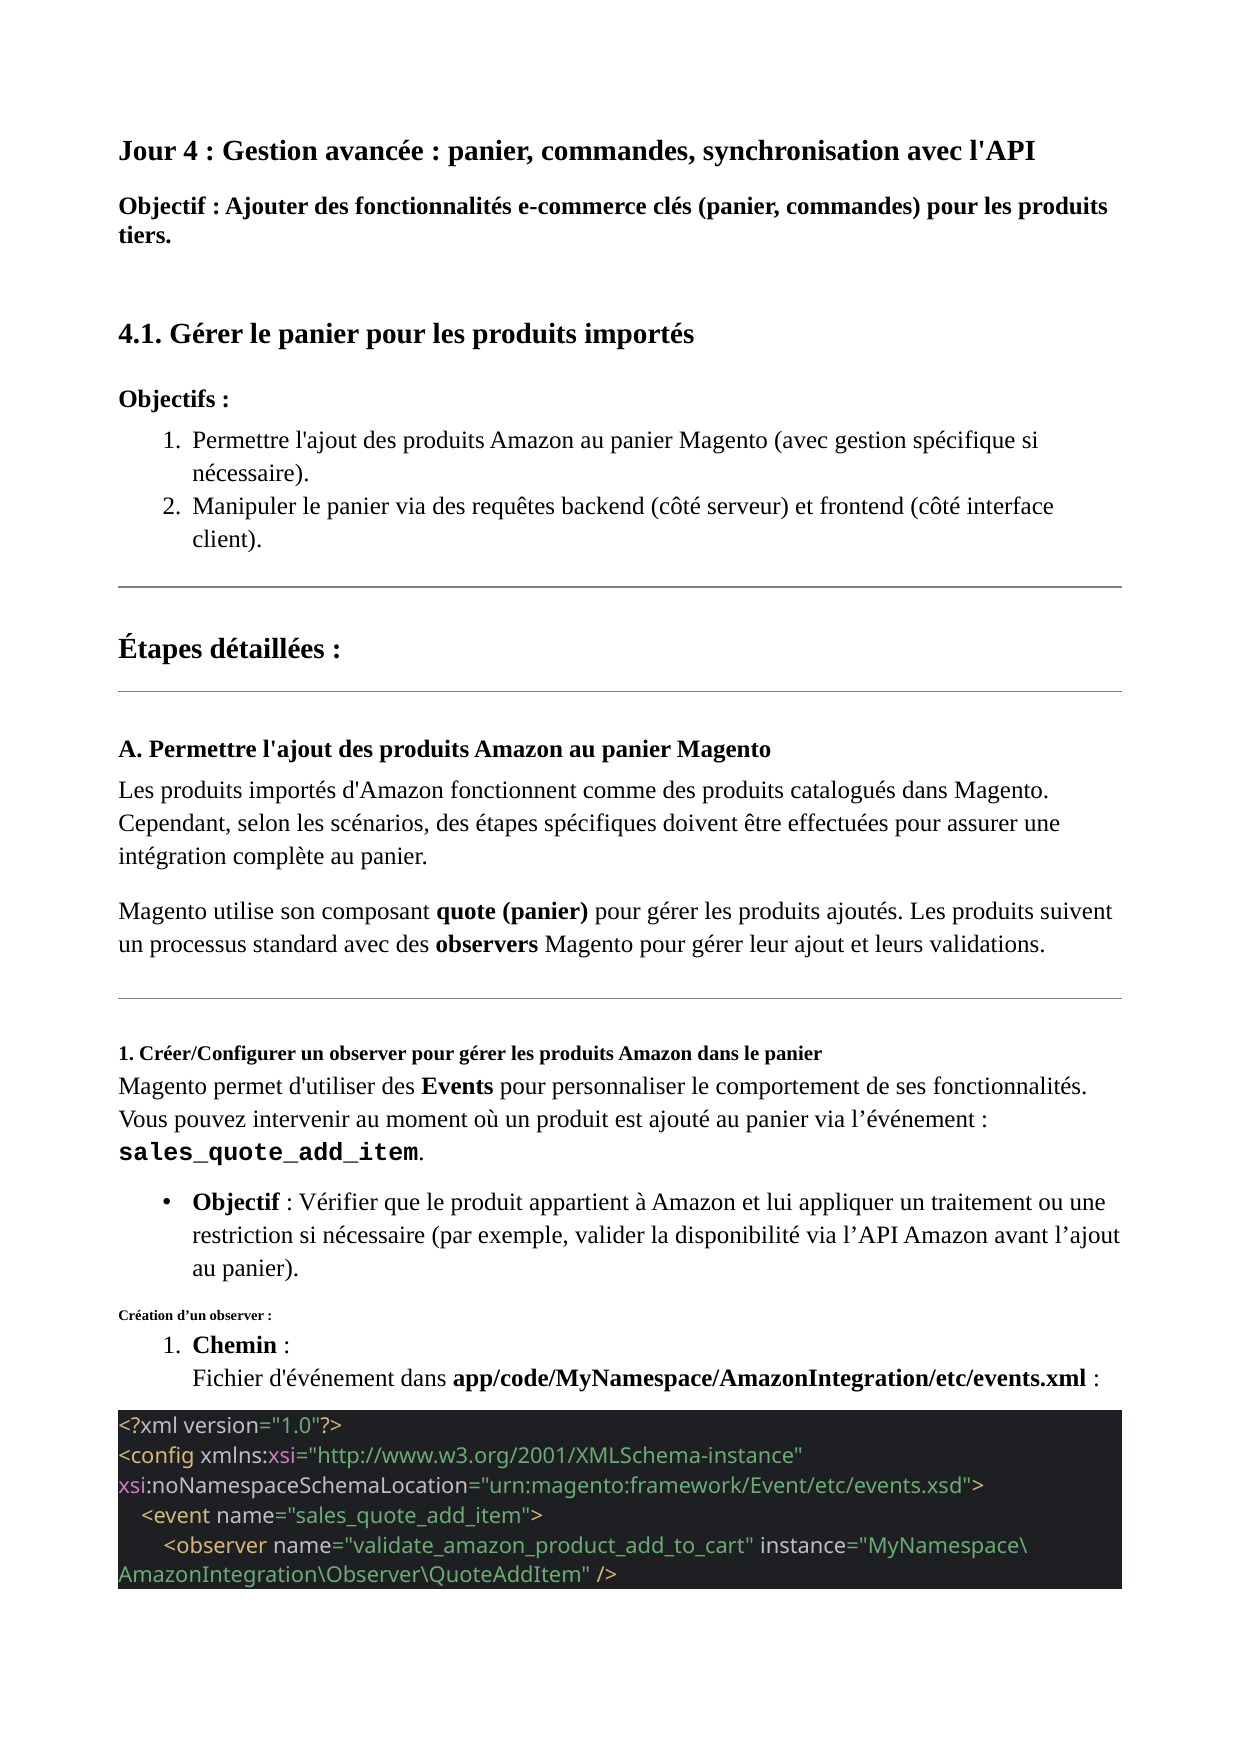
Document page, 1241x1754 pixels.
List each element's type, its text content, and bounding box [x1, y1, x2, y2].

text Les produits importés d'Amazon fonctionnent comme des produits catalogués dans Magento. Cependant, selon les scénarios, des étapes spécifiques doivent être effectuées pour assurer une intégration complète au panier. [118, 775, 1122, 870]
subtitle Objectifs : [118, 384, 1122, 413]
list Objectif : Vérifier que le produit appartient à Amazon et lui appliquer un traitement ou une restriction si nécessaire (par exemple, valider la disponibilité via l’API Amazon avant l’ajout au panier). [162, 1187, 1122, 1282]
text Magento permet d'utiliser des Events pour personnaliser le comportement de ses fonctionnalités. Vous pouvez intervenir au moment où un produit est ajouté au panier via l’événement : sales_quote_add_item. [118, 1071, 1122, 1168]
subtitle Création d’un observer : [118, 1307, 1122, 1323]
subtitle A. Permettre l'ajout des produits Amazon au panier Magento [118, 734, 1122, 762]
subtitle 4.1. Gérer le panier pour les produits importés [118, 316, 1122, 350]
subtitle Jour 4 : Gestion avancée : panier, commandes, synchronisation avec l'API [118, 133, 1122, 166]
list Chemin : Fichier d'événement dans app/code/MyNamespace/AmazonIntegration/etc/events.xml : [162, 1330, 1122, 1392]
list Manipuler le panier via des requêtes backend (côté serveur) et frontend (côté interface client). [162, 491, 1122, 553]
subtitle 1. Créer/Configurer un observer pour gérer les produits Amazon dans le panier [118, 1041, 1122, 1064]
text <?xml version="1.0"?> <config xmlns:xsi="http://www.w3.org/2001/XMLSchema-instance" xsi:noNamespaceSchemaLocation="urn:magento:framework/Event/etc/events.xsd"> <event name="sales_quote_add_item"> <observer name="validate_amazon_product_add_to_cart" instance="MyNamespace\AmazonIntegration\Observer\QuoteAddItem" /> [118, 1410, 1122, 1589]
list Permettre l'ajout des produits Amazon au panier Magento (avec gestion spécifique si nécessaire). [162, 425, 1122, 487]
subtitle Étapes détaillées : [118, 631, 1122, 664]
text Magento utilise son composant quote (panier) pour gérer les produits ajoutés. Les produits suivent un processus standard avec des observers Magento pour gérer leur ajout et leurs validations. [118, 896, 1122, 958]
subtitle Objectif : Ajouter des fonctionnalités e-commerce clés (panier, commandes) pour les produits tiers. [118, 191, 1122, 249]
